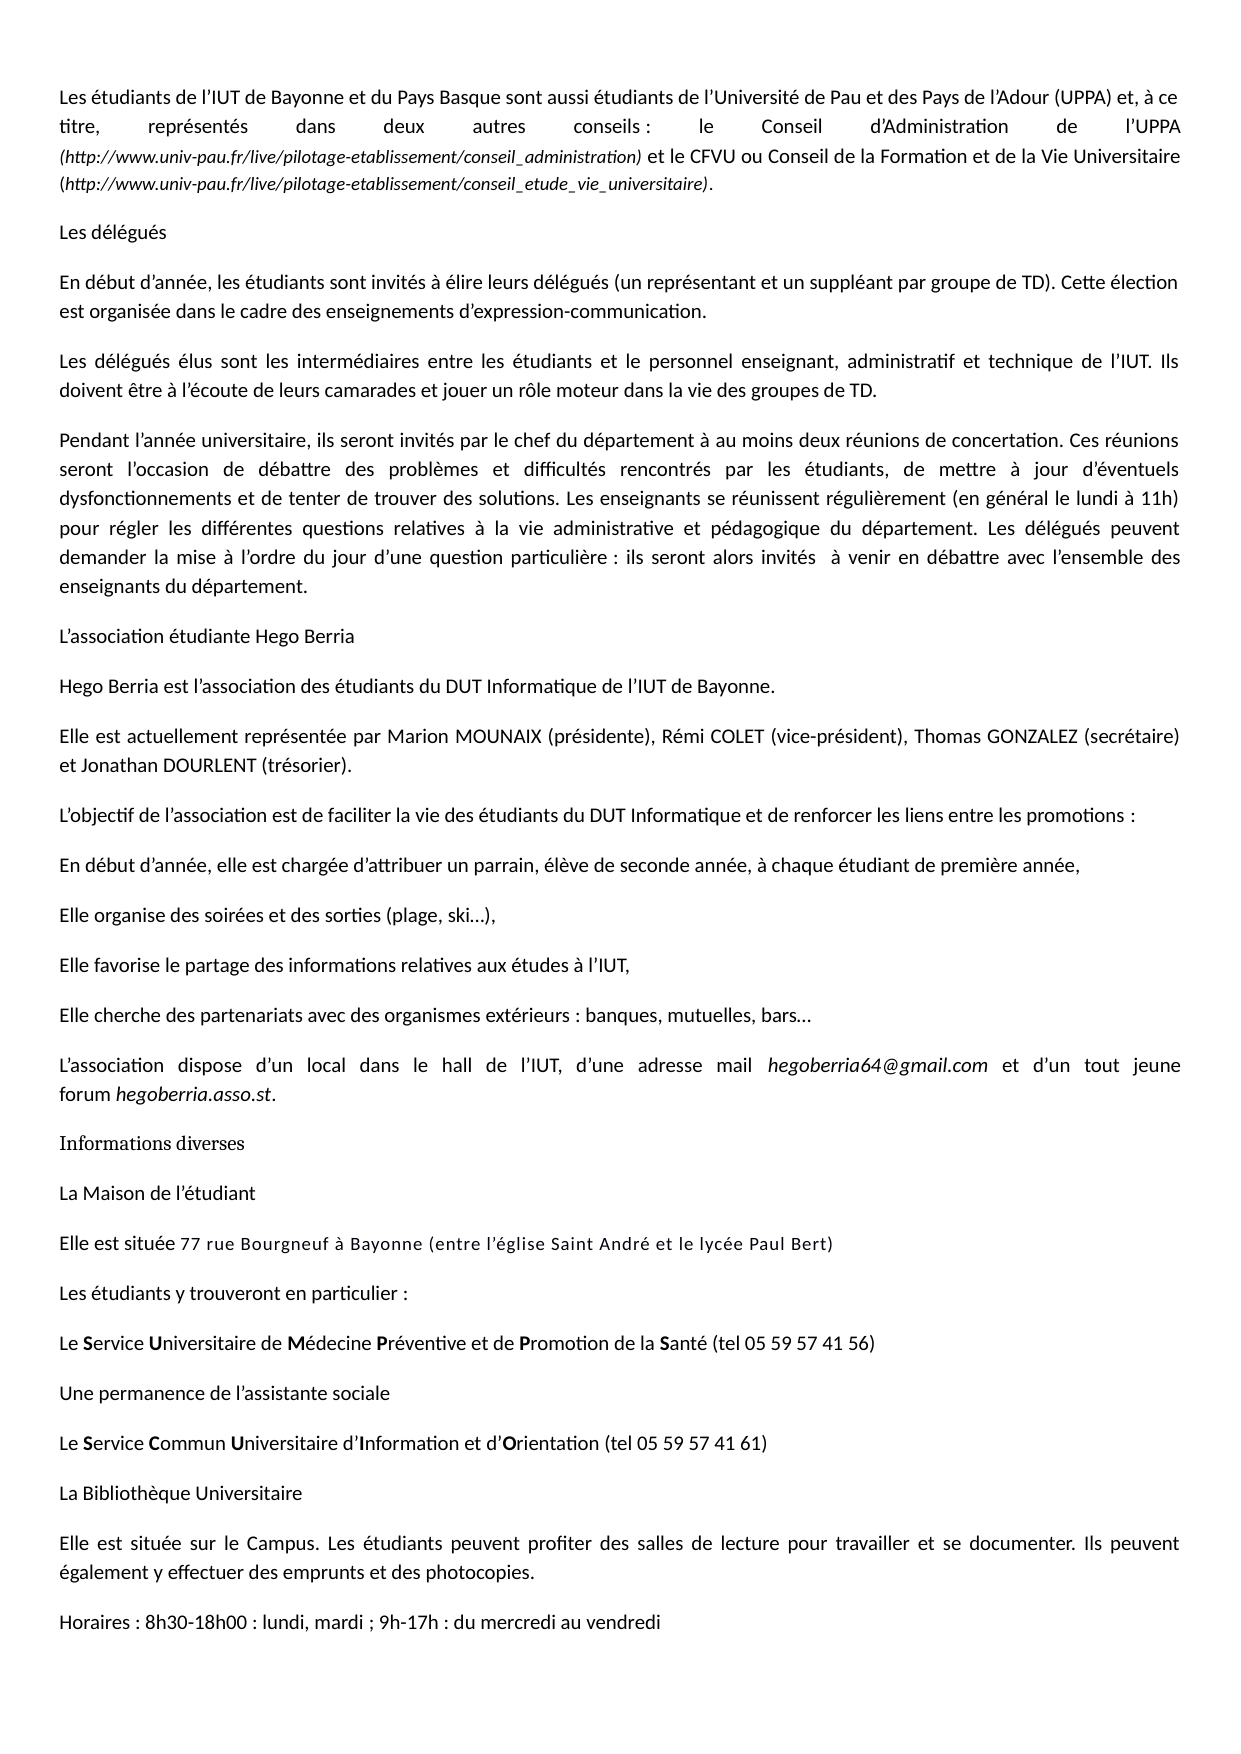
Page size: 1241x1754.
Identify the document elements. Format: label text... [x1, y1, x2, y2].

text Les délégués élus sont les intermédiaires entre les étudiants et le personnel enseignant, administratif et technique de l’IUT. Ils doivent être à l’écoute de leurs camarades et jouer un rôle moteur dans la vie des groupes de TD. [59, 348, 1181, 403]
text Le Service Universitaire de Médecine Préventive et de Promotion de la Santé (tel 05 59 57 41 56) [59, 1330, 1181, 1355]
text Horaires : 8h30-18h00 : lundi, mardi ; 9h-17h : du mercredi au vendredi [59, 1609, 1181, 1634]
text En début d’année, elle est chargée d’attribuer un parrain, élève de seconde année, à chaque étudiant de première année, [59, 852, 1181, 878]
text La Maison de l’étudiant [59, 1180, 1181, 1205]
text Les étudiants de l’IUT de Bayonne et du Pays Basque sont aussi étudiants de l’Université de Pau et des Pays de l’Adour (UPPA) et, à ce titre, représentés dans deux autres conseils : le Conseil d’Administration de l’UPPA (http://www.univ-pau.fr/live/pilotage-etablissement/conseil_administration) et le CFVU ou Conseil de la Formation et de la Vie Universitaire (http://www.univ-pau.fr/live/pilotage-etablissement/conseil_etude_vie_universitaire). [59, 84, 1181, 194]
text L’association étudiante Hego Berria [59, 623, 1181, 648]
text Le Service Commun Universitaire d’Information et d’Orientation (tel 05 59 57 41 61) [59, 1430, 1181, 1455]
text Les étudiants y trouveront en particulier : [59, 1280, 1181, 1305]
text Informations diverses [59, 1131, 1181, 1155]
text L’objectif de l’association est de faciliter la vie des étudiants du DUT Informatique et de renforcer les liens entre les promotions : [59, 802, 1181, 828]
text La Bibliothèque Universitaire [59, 1480, 1181, 1505]
text Elle est actuellement représentée par Marion MOUNAIX (présidente), Rémi COLET (vice-président), Thomas GONZALEZ (secrétaire) et Jonathan DOURLENT (trésorier). [59, 723, 1181, 778]
text Elle organise des soirées et des sorties (plage, ski…), [59, 902, 1181, 928]
text En début d’année, les étudiants sont invités à élire leurs délégués (un représentant et un suppléant par groupe de TD). Cette élection est organisée dans le cadre des enseignements d’expression-communication. [59, 269, 1181, 323]
text L’association dispose d’un local dans le hall de l’IUT, d’une adresse mail hegoberria64@gmail.com et d’un tout jeune forum hegoberria.asso.st. [59, 1052, 1181, 1107]
text Elle cherche des partenariats avec des organismes extérieurs : banques, mutuelles, bars… [59, 1002, 1181, 1028]
text Une permanence de l’assistante sociale [59, 1380, 1181, 1405]
text Hego Berria est l’association des étudiants du DUT Informatique de l’IUT de Bayonne. [59, 673, 1181, 698]
text Elle est située 77 rue Bourgneuf à Bayonne (entre l’église Saint André et le lycée Paul Bert) [59, 1230, 1181, 1255]
text Elle est située sur le Campus. Les étudiants peuvent profiter des salles de lecture pour travailler et se documenter. Ils peuvent également y effectuer des emprunts et des photocopies. [59, 1530, 1181, 1584]
text Elle favorise le partage des informations relatives aux études à l’IUT, [59, 952, 1181, 978]
text Pendant l’année universitaire, ils seront invités par le chef du département à au moins deux réunions de concertation. Ces réunions seront l’occasion de débattre des problèmes et difficultés rencontrés par les étudiants, de mettre à jour d’éventuels dysfonctionnements et de tenter de trouver des solutions. Les enseignants se réunissent régulièrement (en général le lundi à 11h) pour régler les différentes questions relatives à la vie administrative et pédagogique du département. Les délégués peuvent demander la mise à l’ordre du jour d’une question particulière : ils seront alors invités à venir en débattre avec l’ensemble des enseignants du département. [59, 427, 1181, 598]
text Les délégués [59, 219, 1181, 244]
